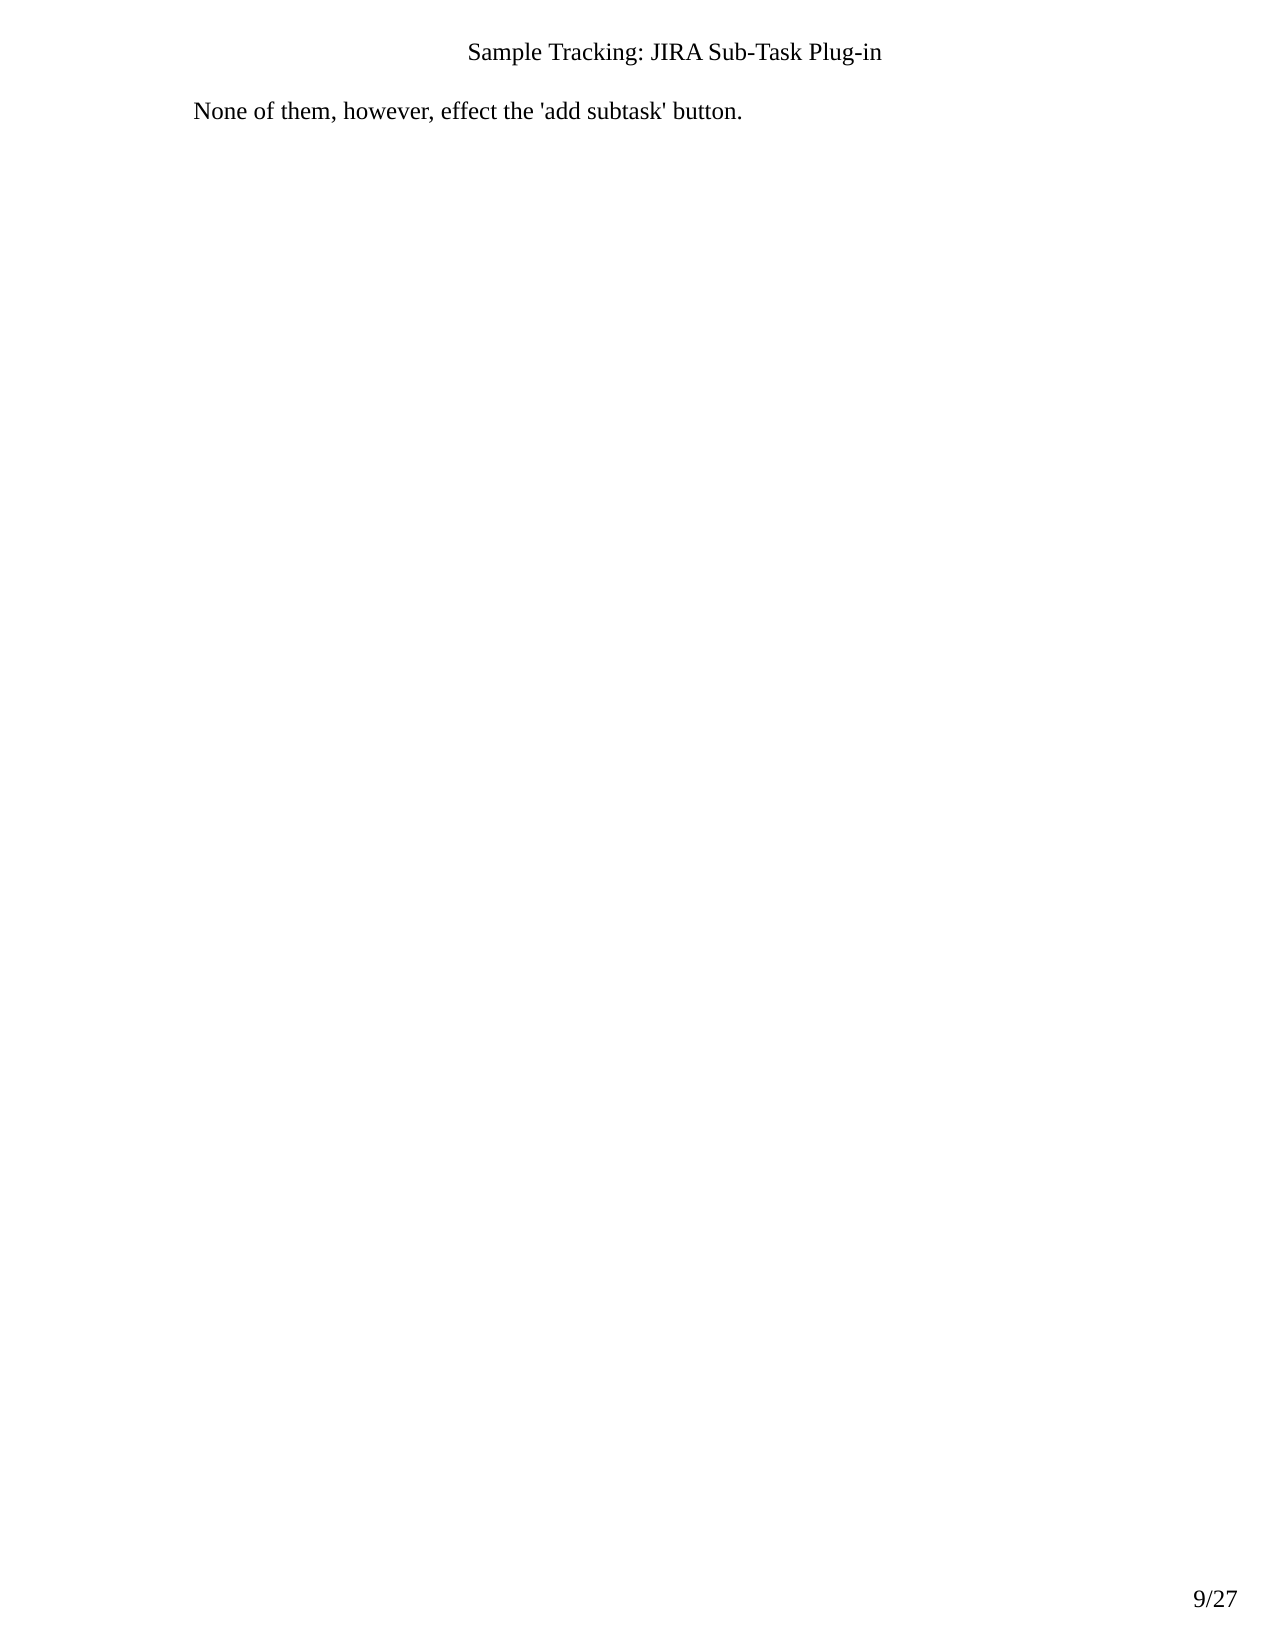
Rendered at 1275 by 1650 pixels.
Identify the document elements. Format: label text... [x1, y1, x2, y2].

text None of them, however, effect the 'add subtask' button. [193, 96, 1237, 125]
